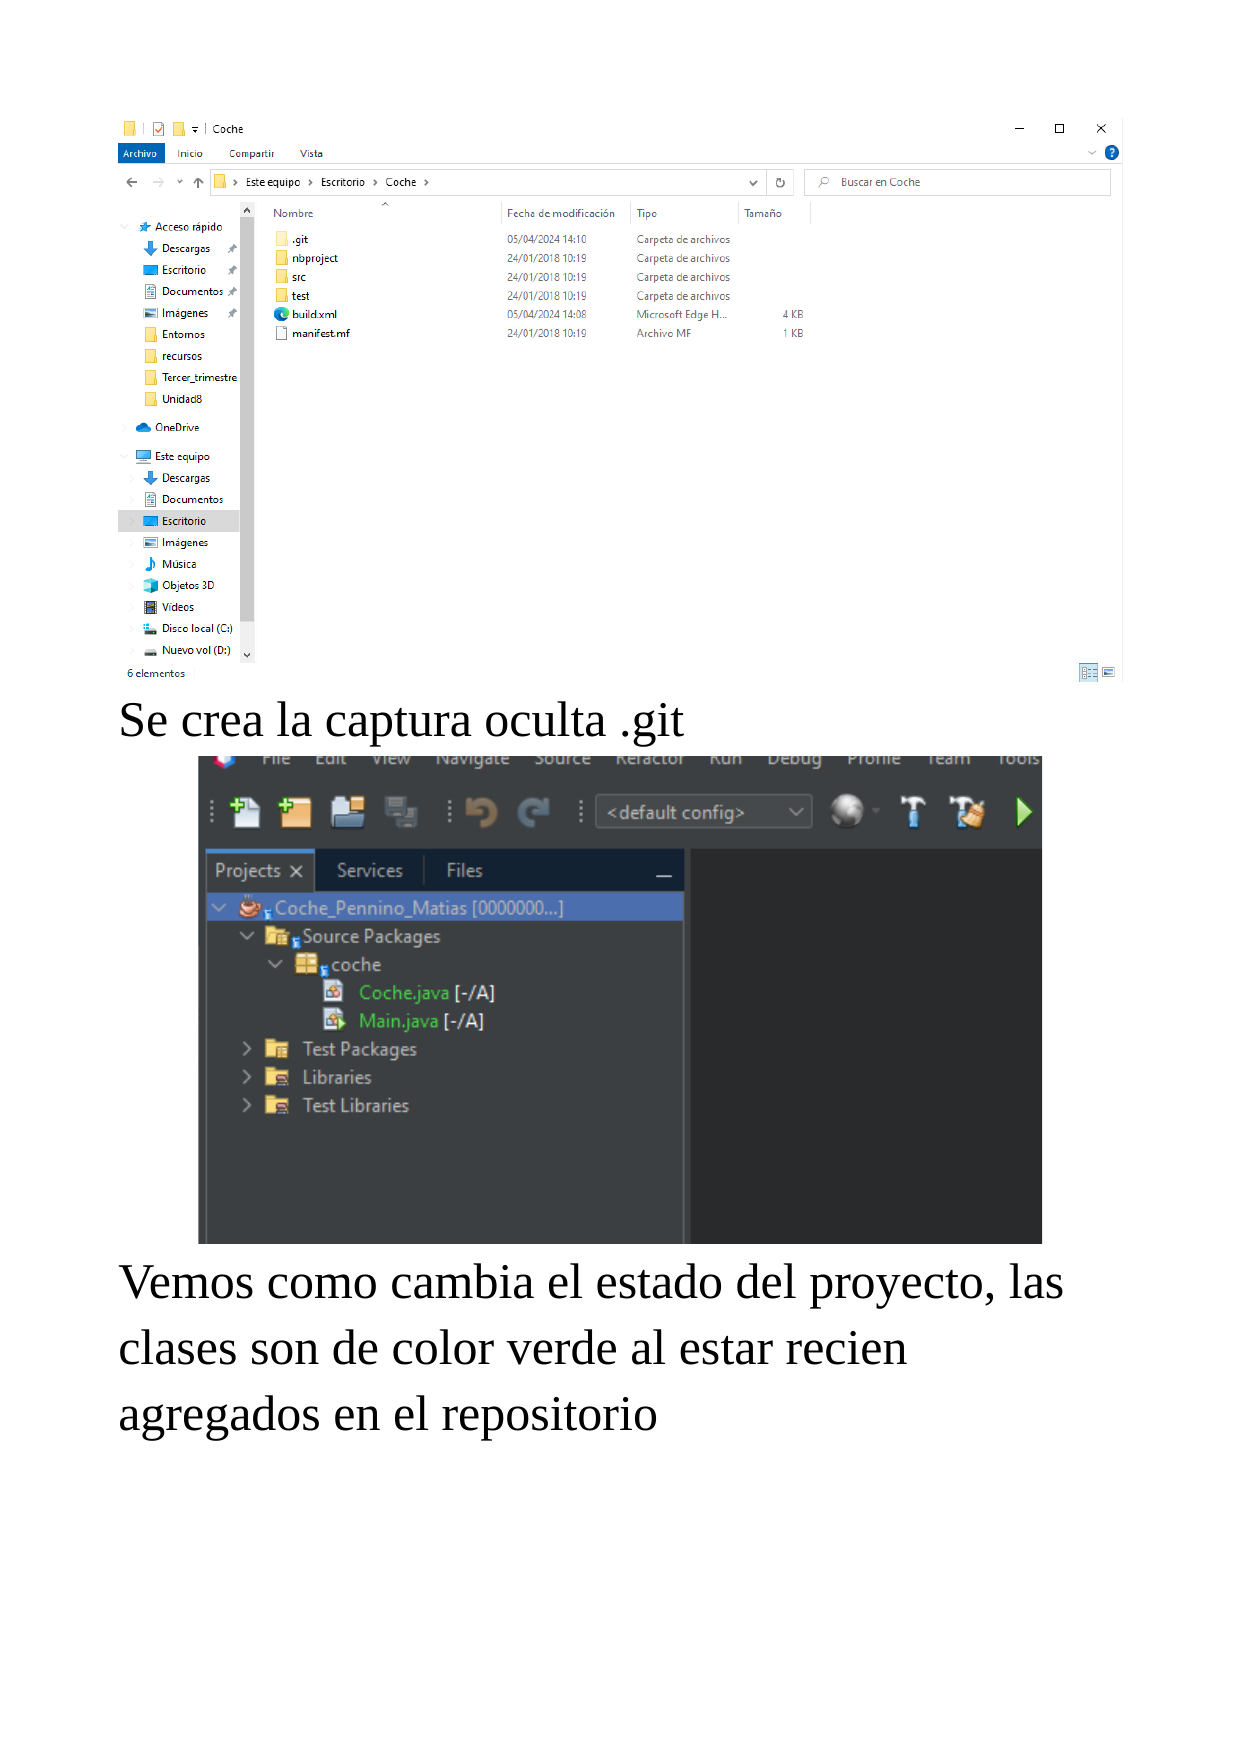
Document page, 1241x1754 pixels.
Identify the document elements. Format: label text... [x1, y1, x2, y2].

picture [118, 118, 1123, 682]
text Vemos como cambia el estado del proyecto, las clases son de color verde al estar recien agregados en el repositorio [118, 756, 1122, 1442]
text Se crea la captura oculta .git [118, 682, 1122, 747]
picture [198, 756, 1043, 1244]
